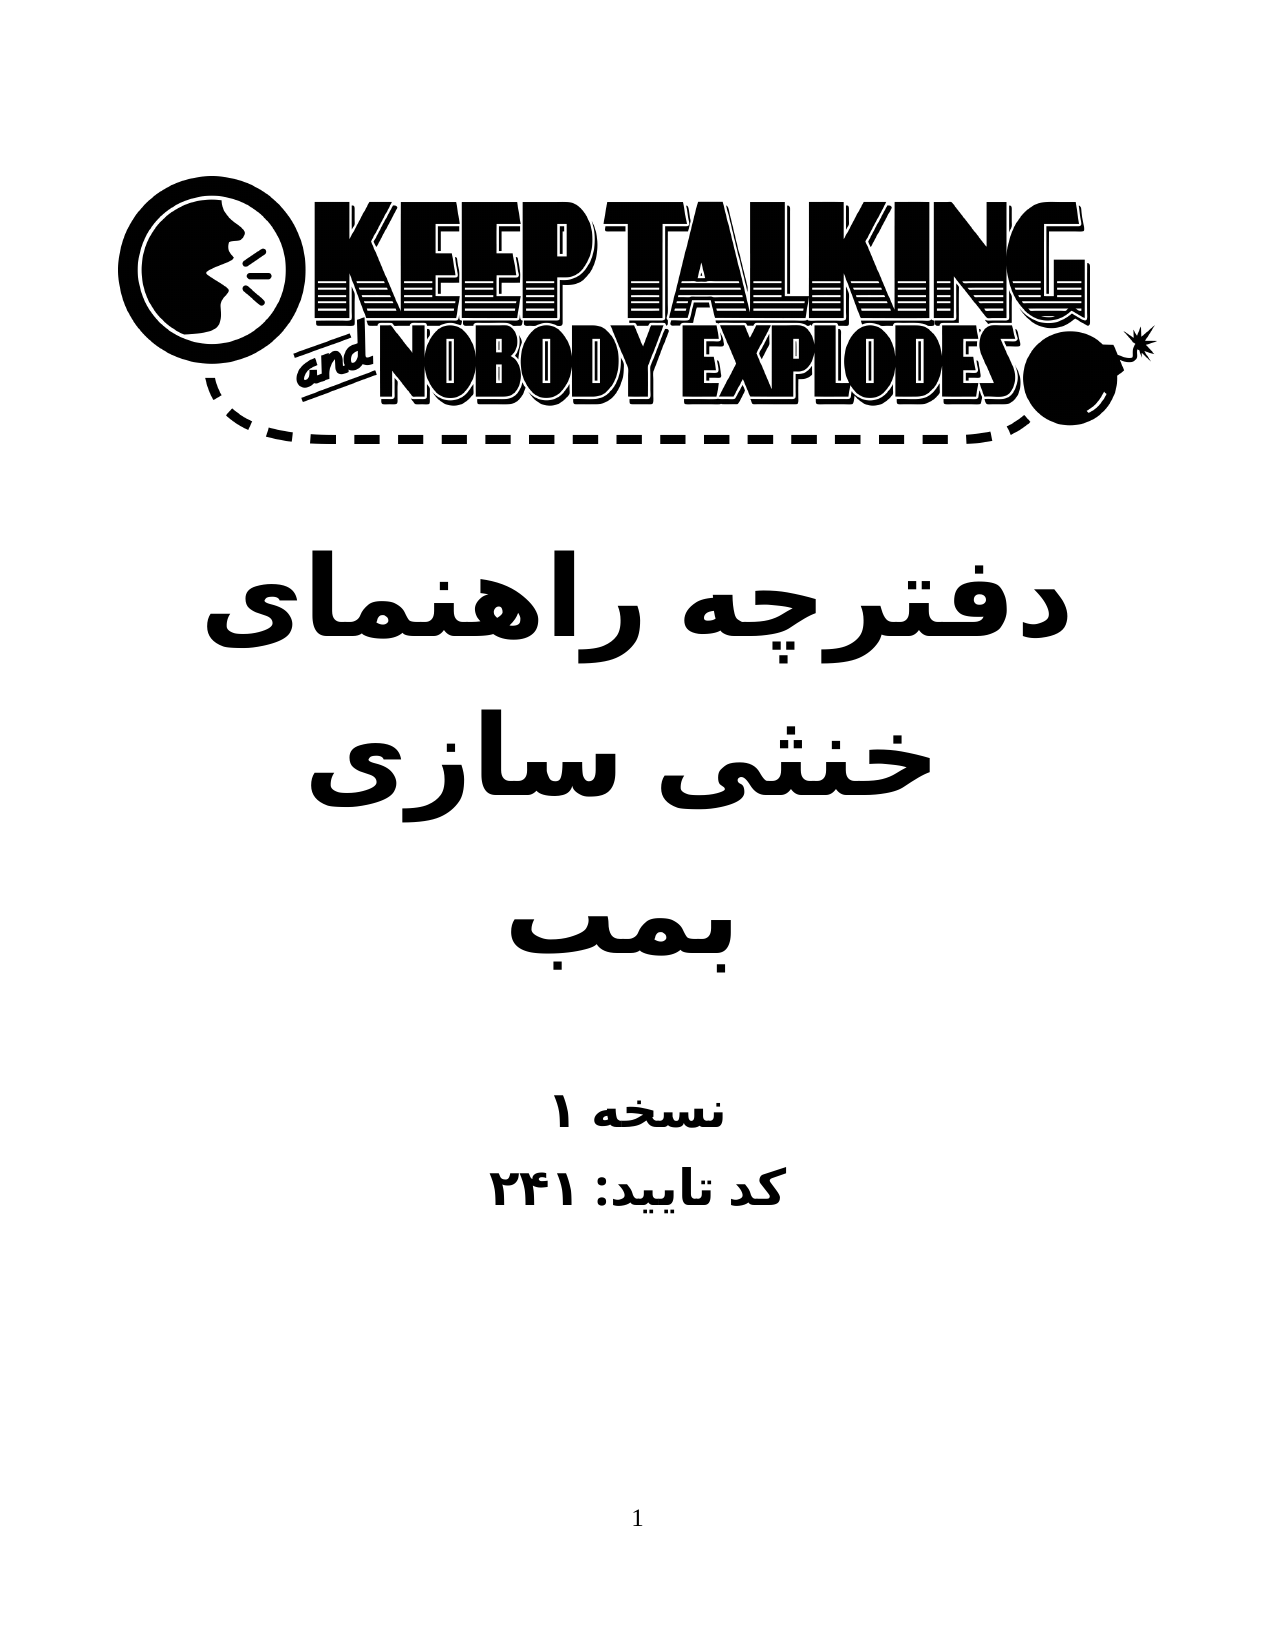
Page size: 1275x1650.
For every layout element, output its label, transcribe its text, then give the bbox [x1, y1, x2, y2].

picture [118, 176, 1157, 444]
title کد تایید: ۲۴۱ [118, 1160, 1157, 1225]
title دفترچه راهنمای [118, 536, 1157, 682]
title نسخه ۱ [118, 1083, 1157, 1148]
title بمب [118, 853, 1157, 999]
title خنثی سازی [118, 694, 1157, 841]
